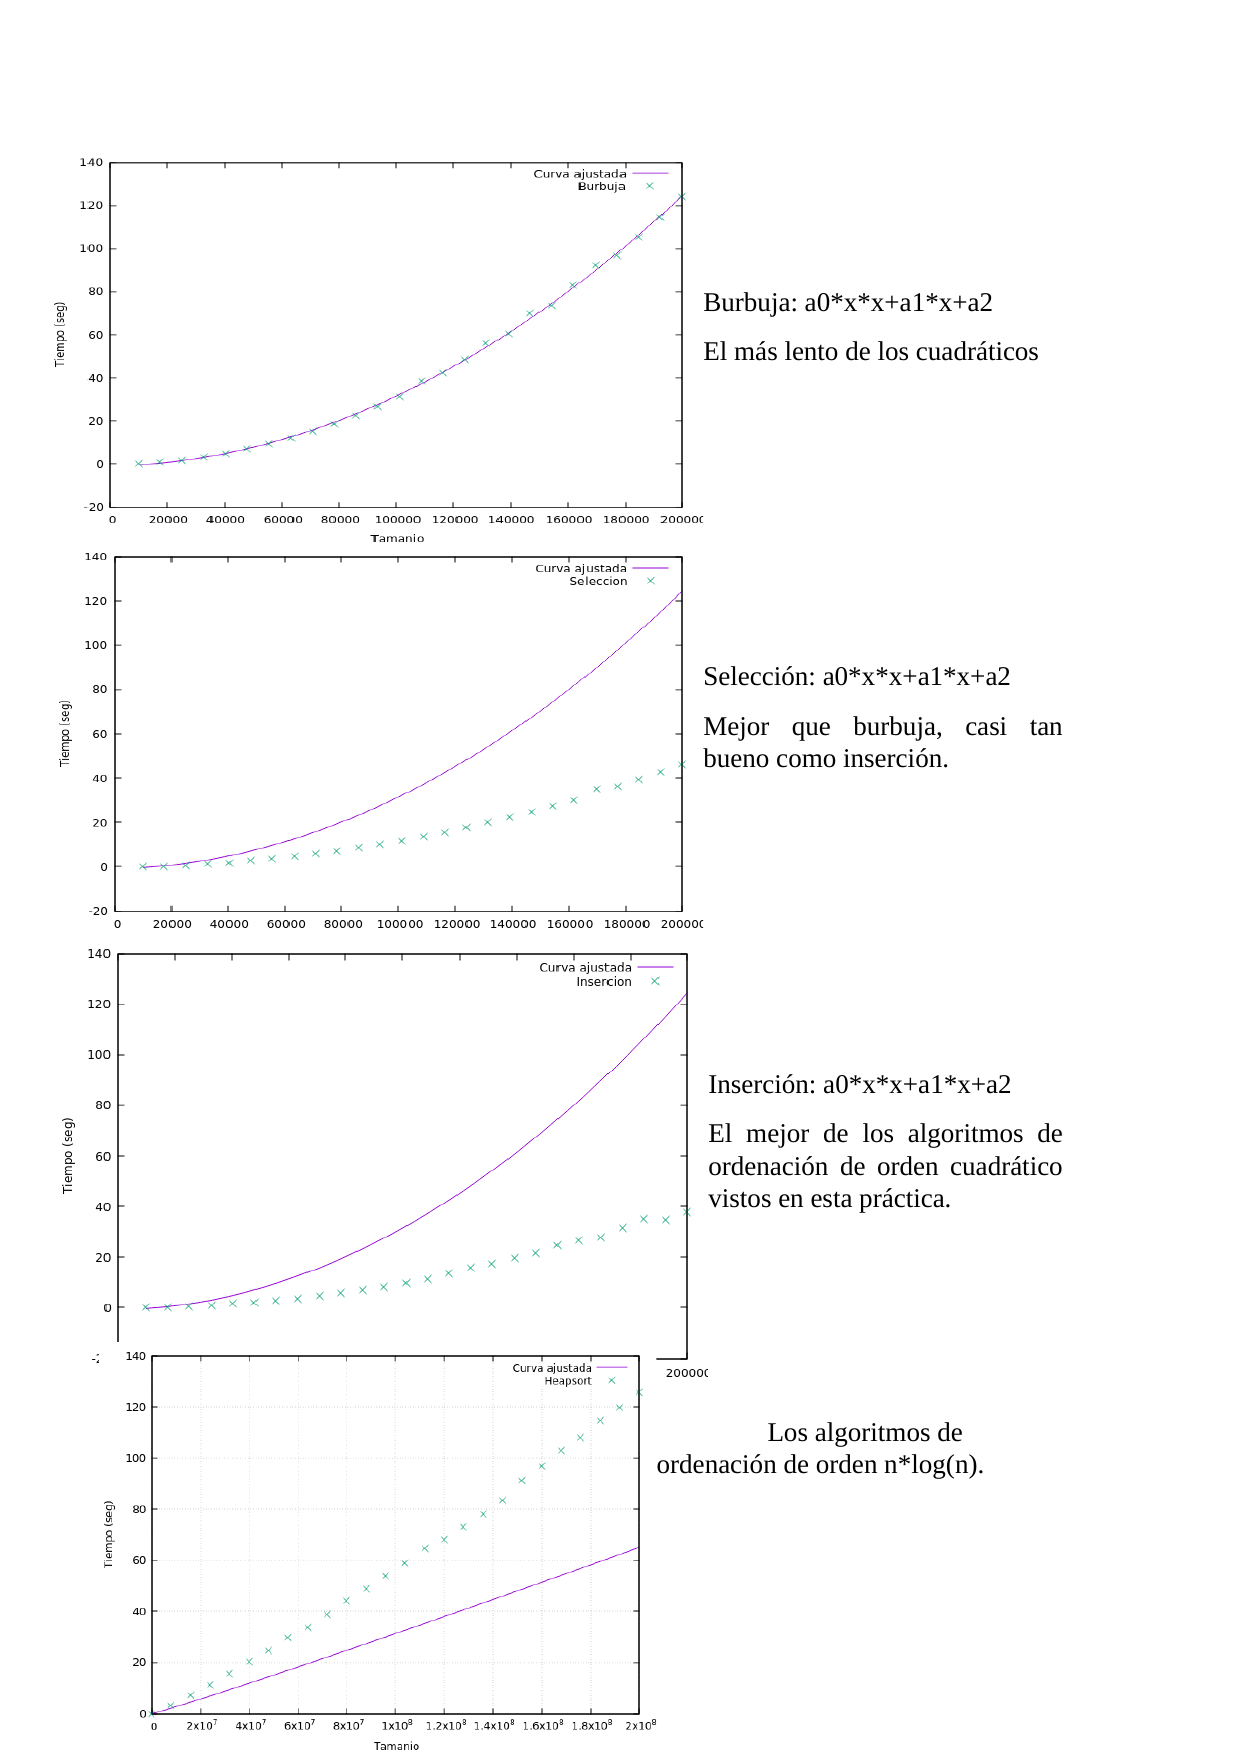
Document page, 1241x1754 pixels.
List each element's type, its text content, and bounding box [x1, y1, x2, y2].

text Inserción: a0*x*x+a1*x+a2 [708, 1068, 1063, 1099]
text El más lento de los cuadráticos [704, 335, 1063, 366]
text Burbuja: a0*x*x+a1*x+a2 [704, 286, 1063, 317]
text Selección: a0*x*x+a1*x+a2 [704, 661, 1063, 692]
text Mejor que burbuja, casi tan bueno como inserción. [704, 710, 1063, 773]
text Los algoritmos de ordenación de orden n*log(n). [657, 1416, 1063, 1479]
text El mejor de los algoritmos de ordenación de orden cuadrático vistos en esta práctica. [708, 1117, 1063, 1213]
